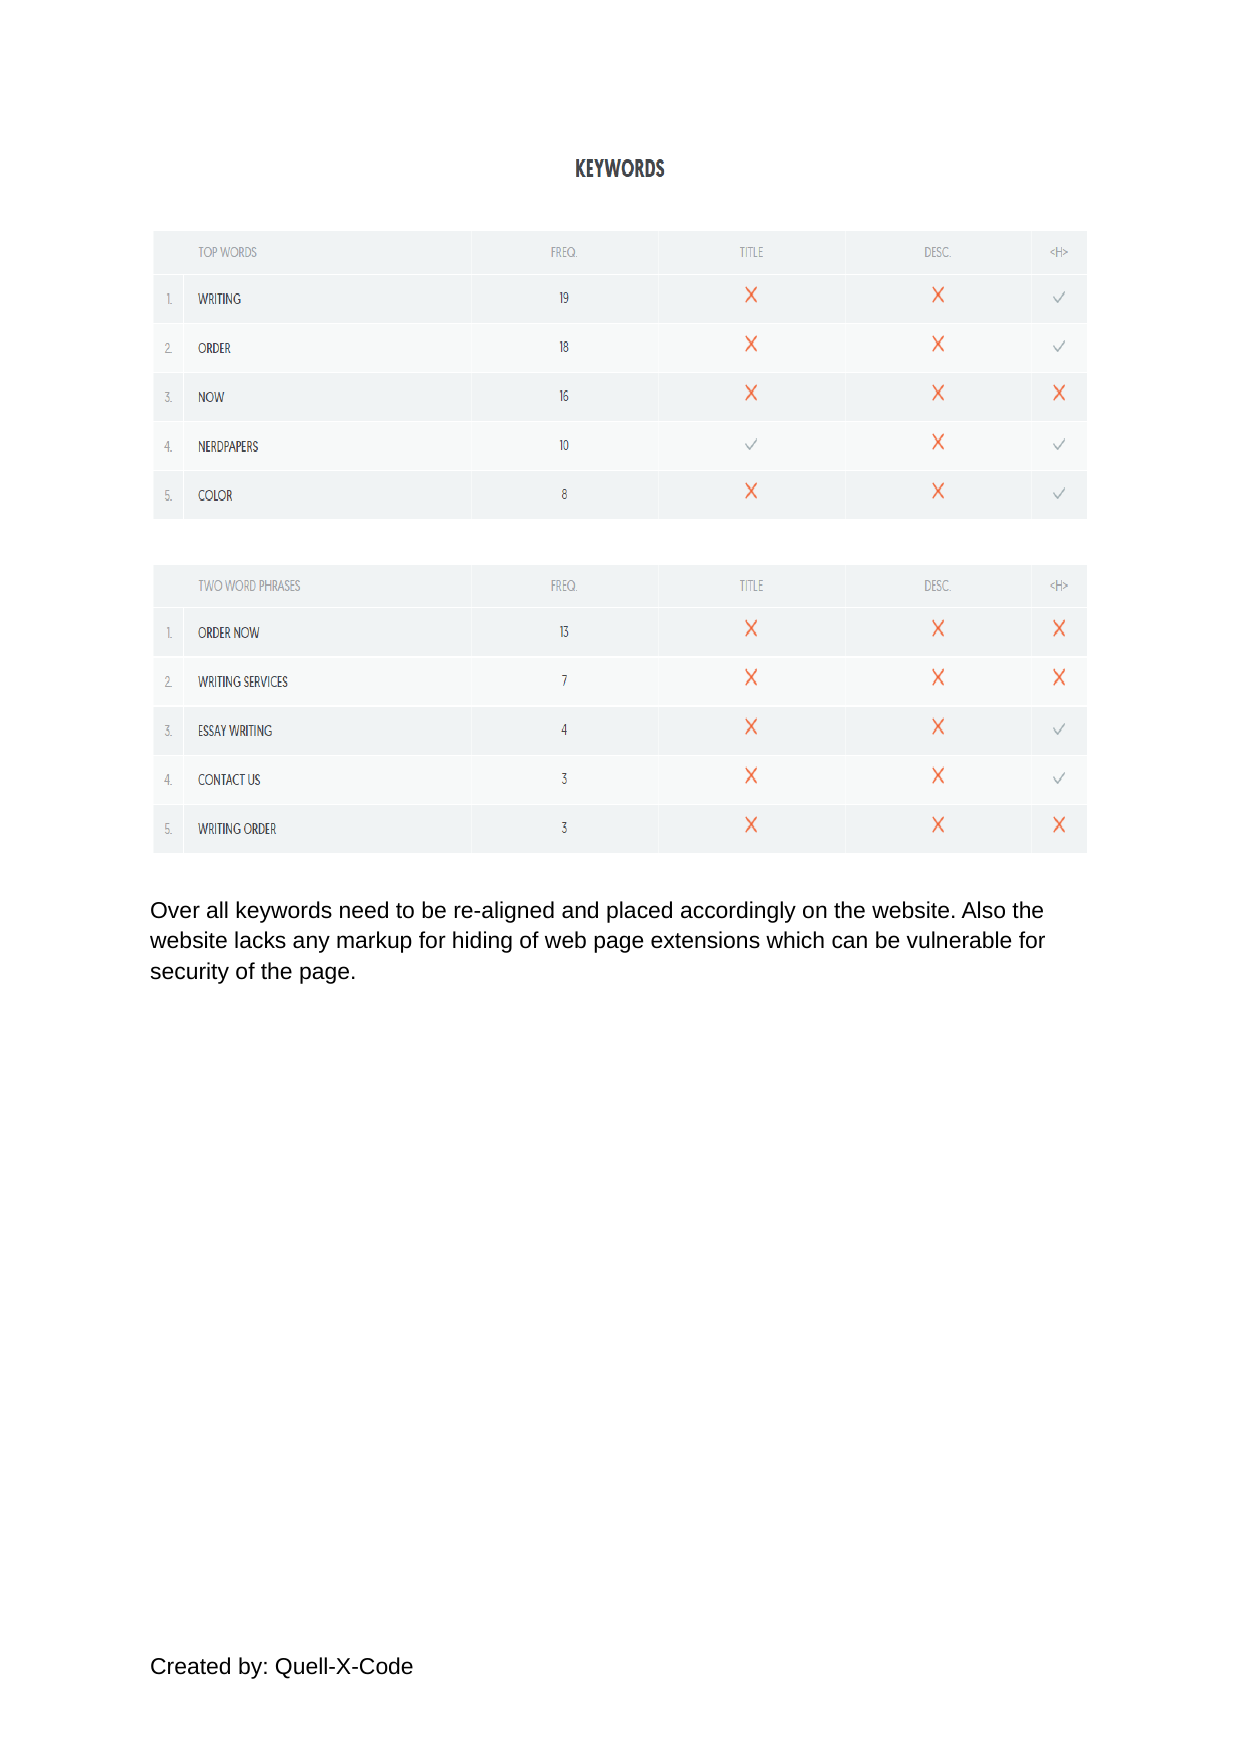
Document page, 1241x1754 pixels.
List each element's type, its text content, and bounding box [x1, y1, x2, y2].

text Over all keywords need to be re-aligned and placed accordingly on the website. Also the website lacks any markup for hiding of web page extensions which can be vulnerable for security of the page. [150, 897, 1090, 984]
picture [150, 150, 1091, 864]
